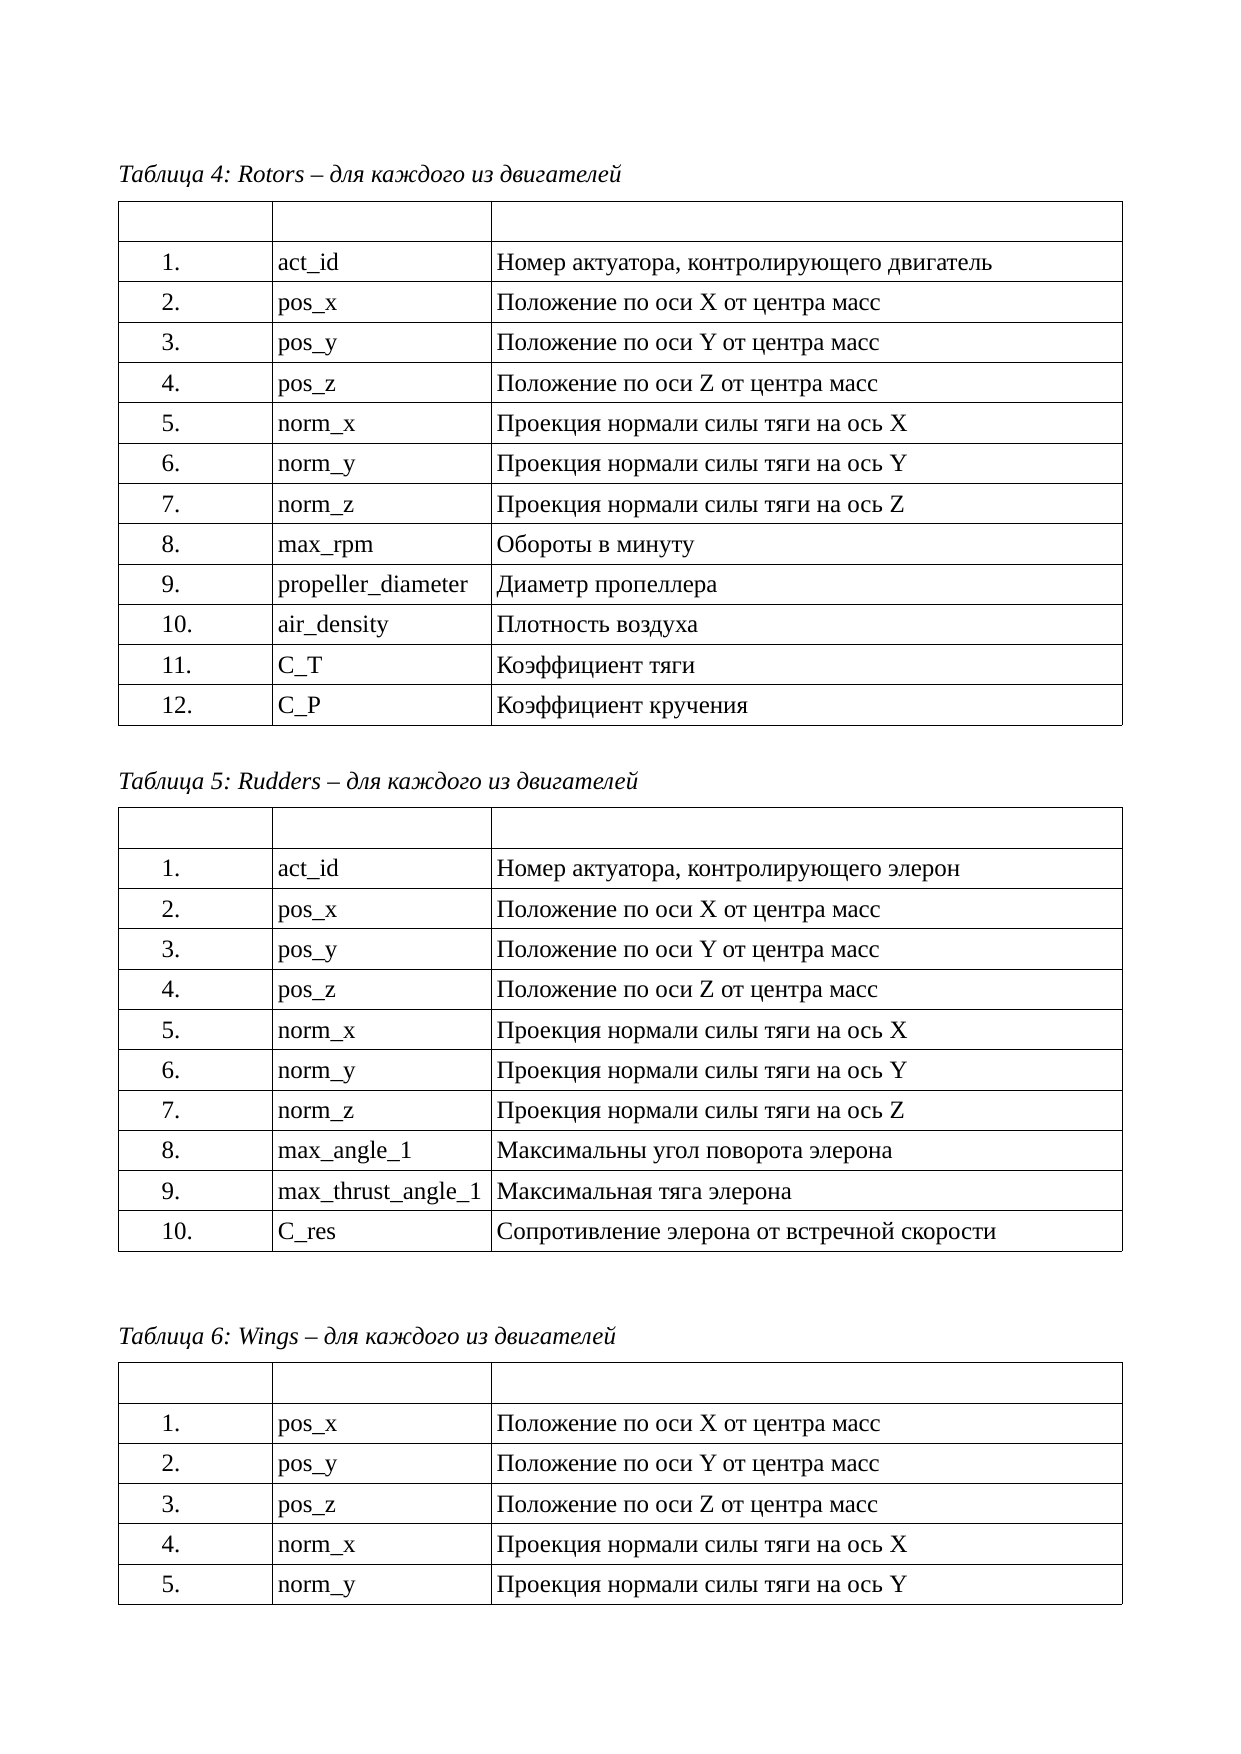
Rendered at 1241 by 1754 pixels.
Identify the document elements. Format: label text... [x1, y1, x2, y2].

text Таблица 4: Rotors – для каждого из двигателей [118, 159, 1122, 188]
table_cell pos_x [273, 282, 491, 322]
table_cell Положение по оси Y от центра масс [492, 929, 1122, 968]
table_cell Проекция нормали силы тяги на ось X [492, 1010, 1122, 1049]
table_cell pos_x [273, 1404, 491, 1443]
table_cell [119, 889, 272, 928]
table_cell [119, 685, 272, 725]
table_cell Проекция нормали силы тяги на ось Z [492, 1091, 1122, 1130]
table_cell norm_y [273, 1565, 491, 1604]
text Таблица 6: Wings – для каждого из двигателей [118, 1321, 1122, 1349]
table_cell Положение по оси Y от центра масс [492, 323, 1122, 362]
table_cell act_id [273, 849, 491, 888]
table_cell Номер актуатора, контролирующего элерон [492, 849, 1122, 888]
table_header [492, 1363, 1122, 1402]
table_cell Номер актуатора, контролирующего двигатель [492, 242, 1122, 281]
table_cell [119, 282, 272, 322]
table_cell [119, 363, 272, 402]
table_cell Проекция нормали силы тяги на ось Y [492, 444, 1122, 483]
table_cell [119, 1050, 272, 1089]
table_cell Коэффициент кручения [492, 685, 1122, 725]
table_cell [119, 565, 272, 604]
table_header [273, 1363, 491, 1402]
table_header [492, 808, 1122, 848]
table_cell Положение по оси Z от центра масс [492, 363, 1122, 402]
table_cell Проекция нормали силы тяги на ось Z [492, 484, 1122, 523]
table_cell pos_x [273, 889, 491, 928]
table_cell [119, 1404, 272, 1443]
table_cell norm_y [273, 1050, 491, 1089]
table_cell C_P [273, 685, 491, 725]
table_cell Обороты в минуту [492, 524, 1122, 563]
table_cell [119, 1171, 272, 1210]
table_cell [119, 1131, 272, 1170]
table_cell [119, 849, 272, 888]
table_cell [119, 1091, 272, 1130]
table_cell Положение по оси Z от центра масс [492, 1484, 1122, 1523]
table_cell [119, 242, 272, 281]
table_cell [119, 605, 272, 644]
table_cell Максимальная тяга элерона [492, 1171, 1122, 1210]
table_cell norm_x [273, 403, 491, 442]
table_cell pos_y [273, 323, 491, 362]
table_cell C_res [273, 1211, 491, 1251]
table_cell [119, 444, 272, 483]
table_cell Проекция нормали силы тяги на ось X [492, 403, 1122, 442]
table_cell [119, 929, 272, 968]
table_header [273, 808, 491, 848]
table_cell norm_z [273, 1091, 491, 1130]
table_cell pos_z [273, 363, 491, 402]
table_header [119, 1363, 272, 1402]
text Таблица 5: Rudders – для каждого из двигателей [118, 766, 1122, 795]
table_header [119, 808, 272, 848]
table_cell Диаметр пропеллера [492, 565, 1122, 604]
table_header [273, 202, 491, 241]
table_cell Проекция нормали силы тяги на ось Y [492, 1050, 1122, 1089]
table_cell [119, 645, 272, 684]
table_cell [119, 1211, 272, 1251]
table_cell norm_z [273, 484, 491, 523]
table_cell pos_z [273, 1484, 491, 1523]
table_cell propeller_diameter [273, 565, 491, 604]
table_cell norm_x [273, 1524, 491, 1564]
table_cell Положение по оси Z от центра масс [492, 970, 1122, 1009]
table_cell Проекция нормали силы тяги на ось Y [492, 1565, 1122, 1604]
table_cell [119, 1484, 272, 1523]
table_cell [119, 970, 272, 1009]
table_cell [119, 1010, 272, 1049]
table_cell Коэффициент тяги [492, 645, 1122, 684]
table_cell [119, 484, 272, 523]
table_cell max_thrust_angle_1 [273, 1171, 491, 1210]
table_cell norm_y [273, 444, 491, 483]
table_cell C_T [273, 645, 491, 684]
table_cell [119, 1565, 272, 1604]
table_cell pos_z [273, 970, 491, 1009]
table_cell pos_y [273, 929, 491, 968]
table_cell [119, 403, 272, 442]
table_cell [119, 1524, 272, 1564]
table_cell [119, 524, 272, 563]
table_cell max_angle_1 [273, 1131, 491, 1170]
table_cell Положение по оси Y от центра масс [492, 1444, 1122, 1483]
table_cell air_density [273, 605, 491, 644]
table_cell Сопротивление элерона от встречной скорости [492, 1211, 1122, 1251]
table_cell max_rpm [273, 524, 491, 563]
table_header [492, 202, 1122, 241]
table_header [119, 202, 272, 241]
table_cell [119, 323, 272, 362]
table_cell Максимальны угол поворота элерона [492, 1131, 1122, 1170]
table_cell Плотность воздуха [492, 605, 1122, 644]
table_cell Положение по оси X от центра масс [492, 282, 1122, 322]
table_cell act_id [273, 242, 491, 281]
table_cell Положение по оси X от центра масс [492, 889, 1122, 928]
table_cell Положение по оси X от центра масс [492, 1404, 1122, 1443]
table_cell Проекция нормали силы тяги на ось X [492, 1524, 1122, 1564]
table_cell norm_x [273, 1010, 491, 1049]
table_cell [119, 1444, 272, 1483]
table_cell pos_y [273, 1444, 491, 1483]
